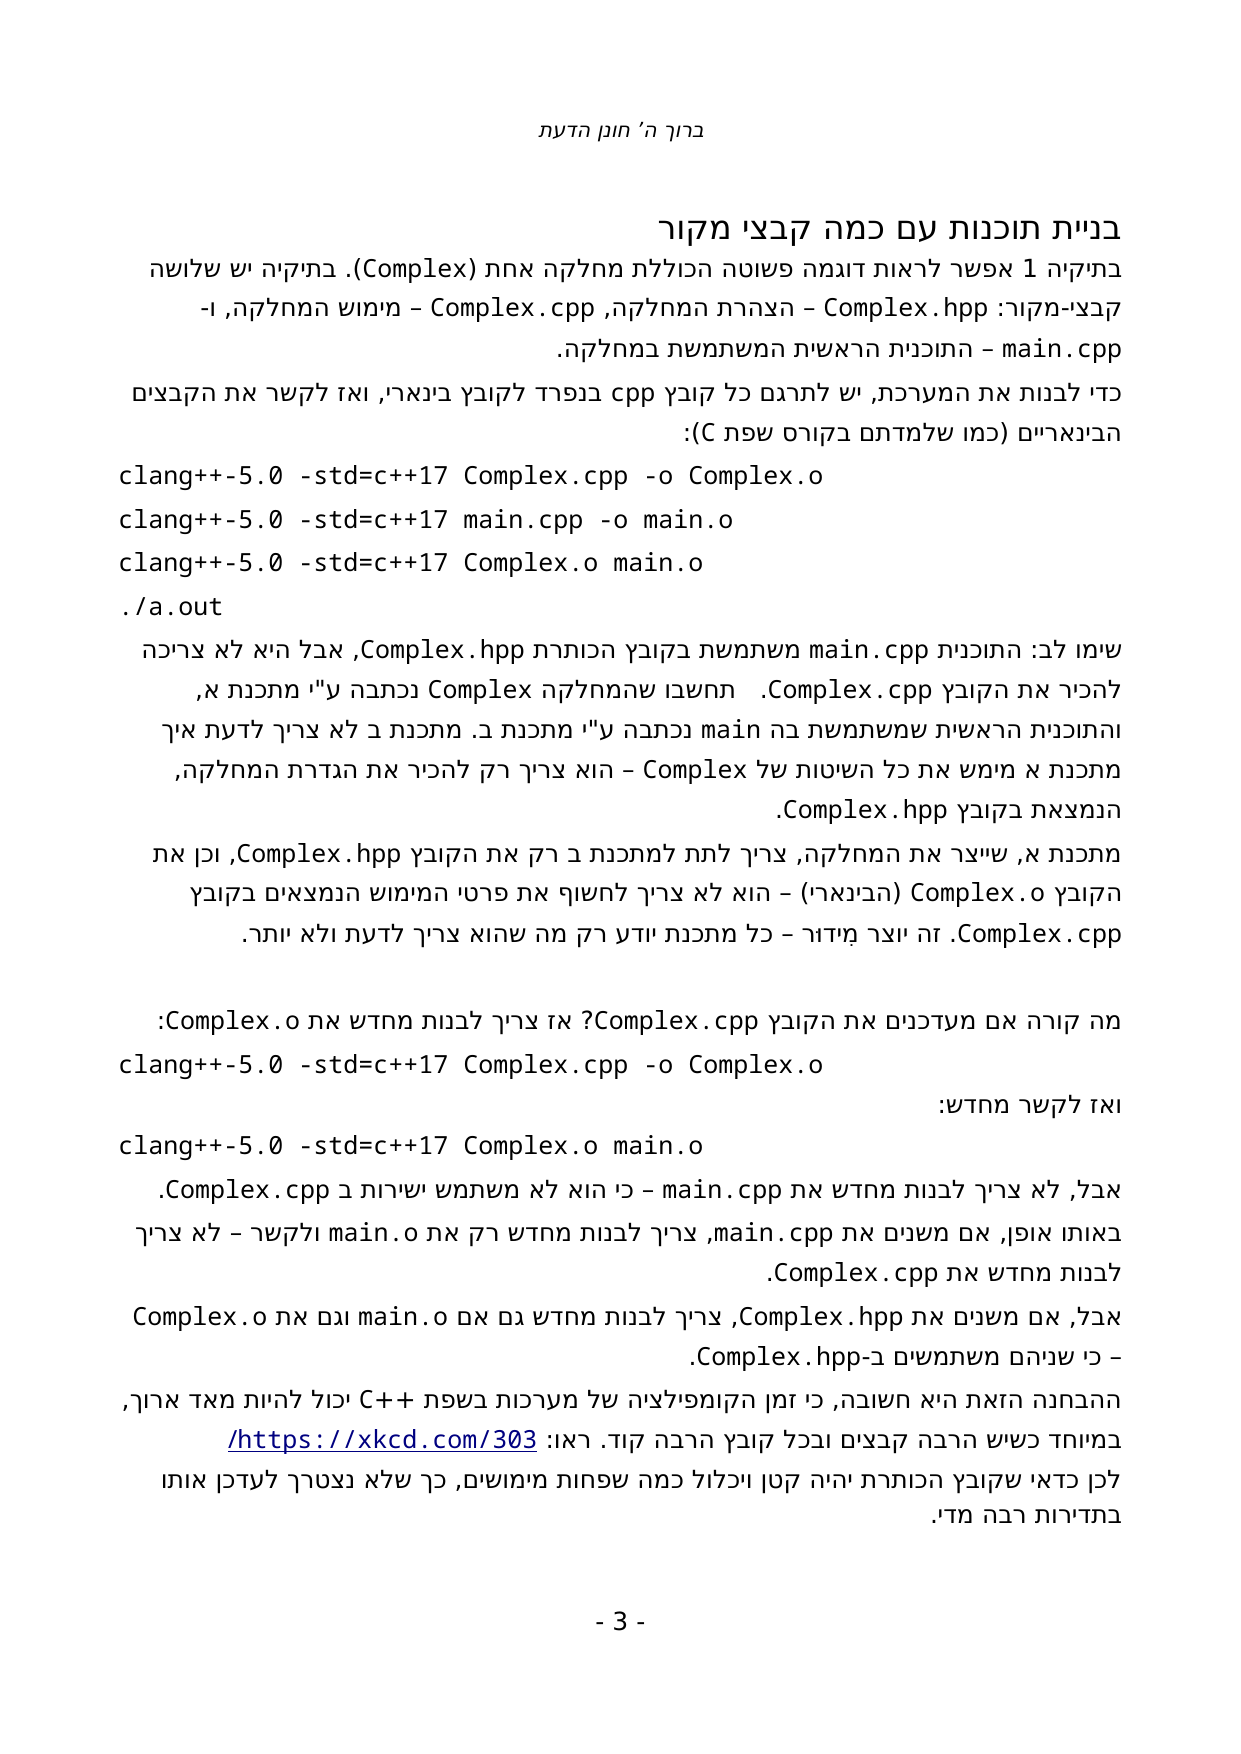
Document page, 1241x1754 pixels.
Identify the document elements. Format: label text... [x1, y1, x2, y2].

text ההבחנה הזאת היא חשובה, כי זמן הקומפילציה של מערכות בשפת ++C יכול להיות מאד ארוך, במיוחד כשיש הרבה קבצים ובכל קובץ הרבה קוד. ראו: https://xkcd.com/303/ [118, 1382, 1122, 1456]
text בתיקיה 1 אפשר לראות דוגמה פשוטה הכוללת מחלקה אחת (Complex). בתיקיה יש שלושה קבצי-מקור: Complex.hpp – הצהרת המחלקה, Complex.cpp – מימוש המחלקה, ו-main.cpp – התוכנית הראשית המשתמשת במחלקה. [118, 250, 1122, 365]
text מתכנת א, שייצר את המחלקה, צריך לתת למתכנת ב רק את הקובץ Complex.hpp, וכן את הקובץ Complex.o (הבינארי) – הוא לא צריך לחשוף את פרטי המימוש הנמצאים בקובץ Complex.cpp. זה יוצר מִידוּר – כל מתכנת יודע רק מה שהוא צריך לדעת ולא יותר. [118, 835, 1122, 950]
subtitle בניית תוכנות עם כמה קבצי מקור [118, 209, 1122, 247]
text clang++-5.0 -std=c++17 Complex.o main.o [118, 1128, 1122, 1162]
text מה קורה אם מעדכנים את הקובץ Complex.cpp? אז צריך לבנות מחדש את Complex.o: [118, 1003, 1122, 1037]
text clang++-5.0 -std=c++17 Complex.o main.o [118, 545, 1122, 579]
text clang++-5.0 -std=c++17 Complex.cpp -o Complex.o [118, 458, 1122, 492]
text אבל, לא צריך לבנות מחדש את main.cpp – כי הוא לא משתמש ישירות ב Complex.cpp. [118, 1171, 1122, 1205]
text ואז לקשר מחדש: [118, 1090, 1122, 1119]
text clang++-5.0 -std=c++17 main.cpp -o main.o [118, 501, 1122, 536]
text באותו אופן, אם משנים את main.cpp, צריך לבנות מחדש רק את main.o ולקשר – לא צריך לבנות מחדש את Complex.cpp. [118, 1215, 1122, 1289]
text אבל, אם משנים את Complex.hpp, צריך לבנות מחדש גם אם main.o וגם את Complex.o – כי שניהם משתמשים ב-Complex.hpp. [118, 1298, 1122, 1372]
text שימו לב: התוכנית main.cpp משתמשת בקובץ הכותרת Complex.hpp, אבל היא לא צריכה להכיר את הקובץ Complex.cpp. תחשבו שהמחלקה Complex נכתבה ע"י מתכנת א, והתוכנית הראשית שמשתמשת בה main נכתבה ע"י מתכנת ב. מתכנת ב לא צריך לדעת איך מתכנת א מימש את כל השיטות של Complex – הוא צריך רק להכיר את הגדרת המחלקה, הנמצאת בקובץ Complex.hpp. [118, 632, 1122, 826]
text ./a.out [118, 588, 1122, 623]
text clang++-5.0 -std=c++17 Complex.cpp -o Complex.o [118, 1047, 1122, 1081]
text כדי לבנות את המערכת, יש לתרגם כל קובץ cpp בנפרד לקובץ בינארי, ואז לקשר את הקבצים הבינאריים (כמו שלמדתם בקורס שפת C): [118, 374, 1122, 448]
text לכן כדאי שקובץ הכותרת יהיה קטן ויכלול כמה שפחות מימושים, כך שלא נצטרך לעדכן אותו בתדירות רבה מדי. [118, 1465, 1122, 1529]
